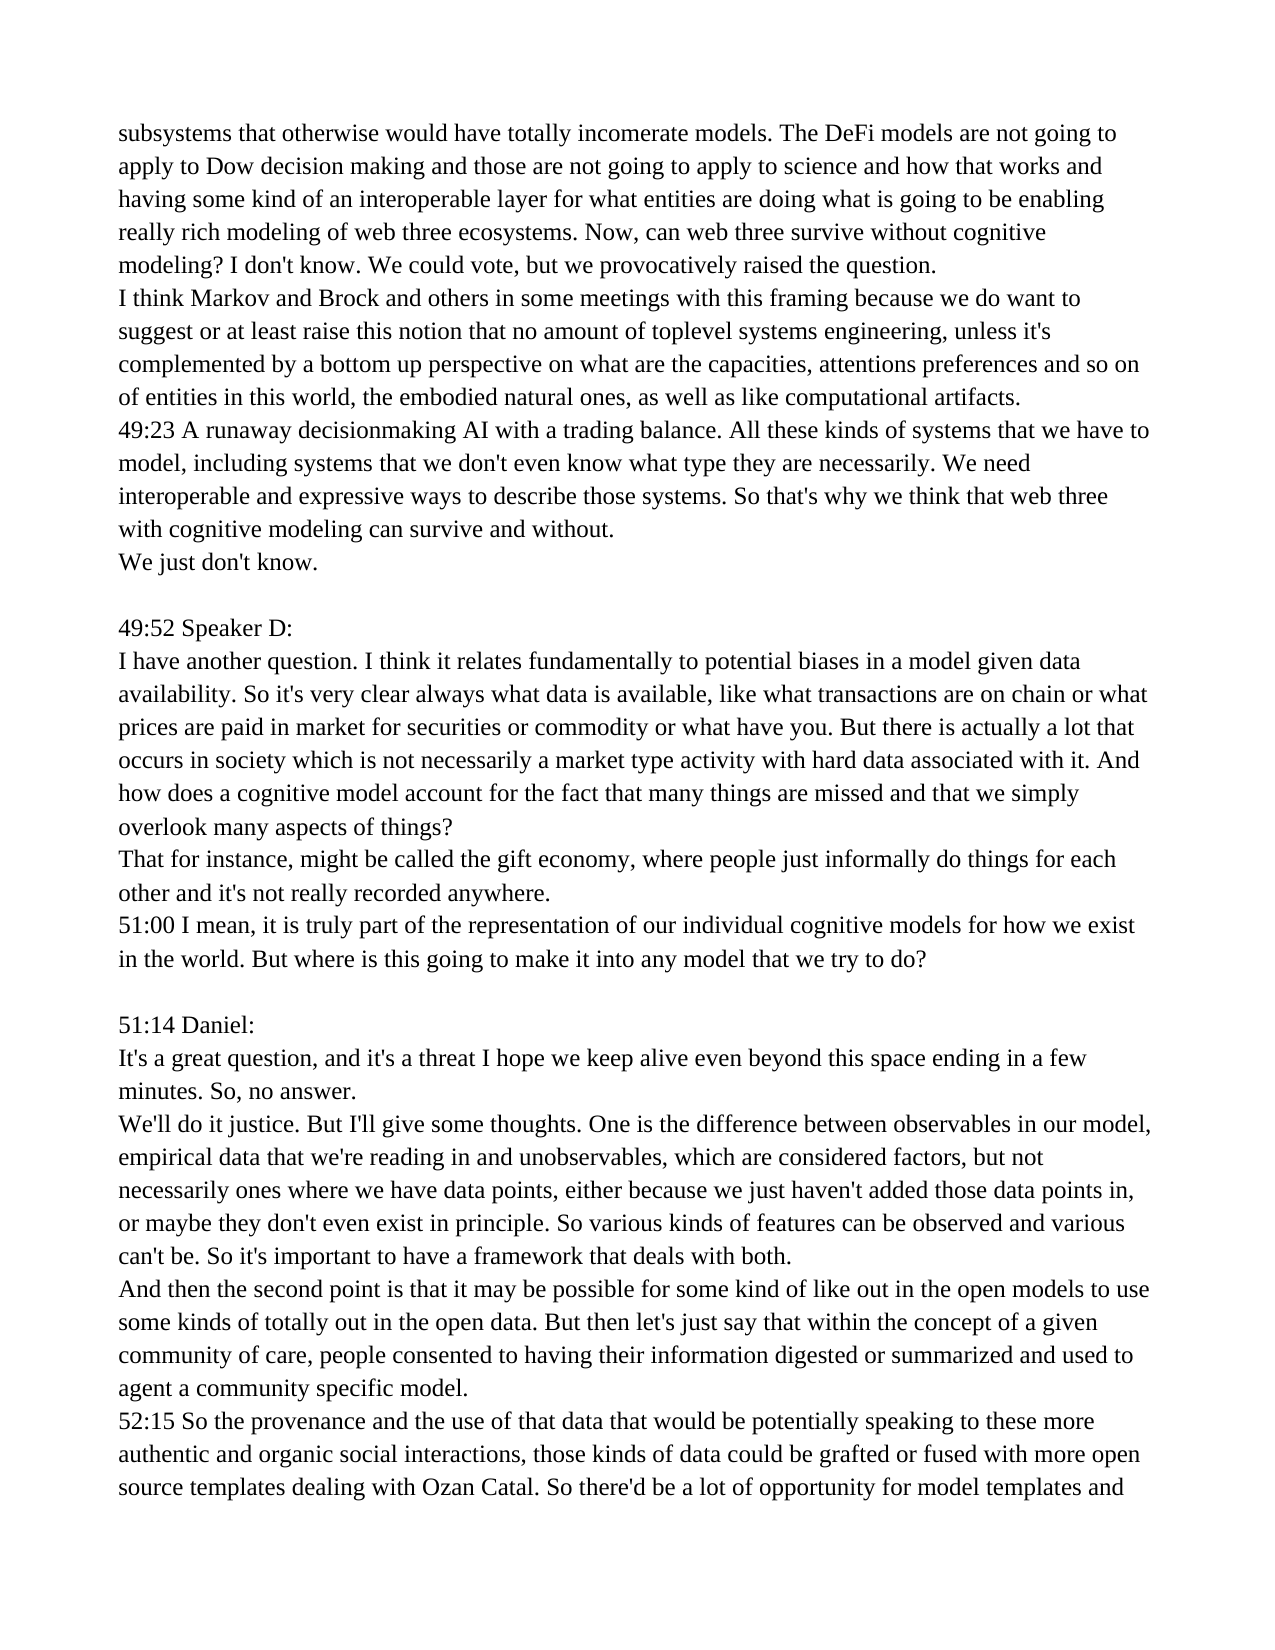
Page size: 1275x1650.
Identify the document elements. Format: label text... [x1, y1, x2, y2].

text 52:15 So the provenance and the use of that data that would be potentially speaking to these more authentic and organic social interactions, those kinds of data could be grafted or fused with more open source templates dealing with Ozan Catal. So there'd be a lot of opportunity for model templates and [118, 1406, 1157, 1501]
text 51:00 I mean, it is truly part of the representation of our individual cognitive models for how we exist in the world. But where is this going to make it into any model that we try to do? [118, 911, 1157, 972]
text We just don't know. [118, 547, 1157, 576]
text We'll do it justice. But I'll give some thoughts. One is the difference between observables in our model, empirical data that we're reading in and unobservables, which are considered factors, but not necessarily ones where we have data points, either because we just haven't added those data points in, or maybe they don't even exist in principle. So various kinds of features can be observed and various can't be. So it's important to have a framework that deals with both. [118, 1109, 1157, 1269]
text That for instance, might be called the gift economy, where people just informally do things for each other and it's not really recorded anywhere. [118, 844, 1157, 906]
text subsystems that otherwise would have totally incomerate models. The DeFi models are not going to apply to Dow decision making and those are not going to apply to science and how that works and having some kind of an interoperable layer for what entities are doing what is going to be enabling really rich modeling of web three ecosystems. Now, can web three survive without cognitive modeling? I don't know. We could vote, but we provocatively raised the question. [118, 118, 1157, 279]
text 49:23 A runaway decisionmaking AI with a trading balance. All these kinds of systems that we have to model, including systems that we don't even know what type they are necessarily. We need interoperable and expressive ways to describe those systems. So that's why we think that web three with cognitive modeling can survive and without. [118, 415, 1157, 543]
text I think Markov and Brock and others in some meetings with this framing because we do want to suggest or at least raise this notion that no amount of toplevel systems engineering, unless it's complemented by a bottom up perspective on what are the capacities, attentions preferences and so on of entities in this world, the embodied natural ones, as well as like computational artifacts. [118, 283, 1157, 411]
text And then the second point is that it may be possible for some kind of like out in the open models to use some kinds of totally out in the open data. But then let's just say that within the concept of a given community of care, people consented to having their information digested or summarized and used to agent a community specific model. [118, 1274, 1157, 1402]
text 51:14 Daniel: [118, 1010, 1157, 1038]
text I have another question. I think it relates fundamentally to potential biases in a model given data availability. So it's very clear always what data is available, like what transactions are on chain or what prices are paid in market for securities or commodity or what have you. But there is actually a lot that occurs in society which is not necessarily a market type activity with hard data associated with it. And how does a cognitive model account for the fact that many things are missed and that we simply overlook many aspects of things? [118, 646, 1157, 840]
text It's a great question, and it's a threat I hope we keep alive even beyond this space ending in a few minutes. So, no answer. [118, 1043, 1157, 1104]
text 49:52 Speaker D: [118, 613, 1157, 642]
